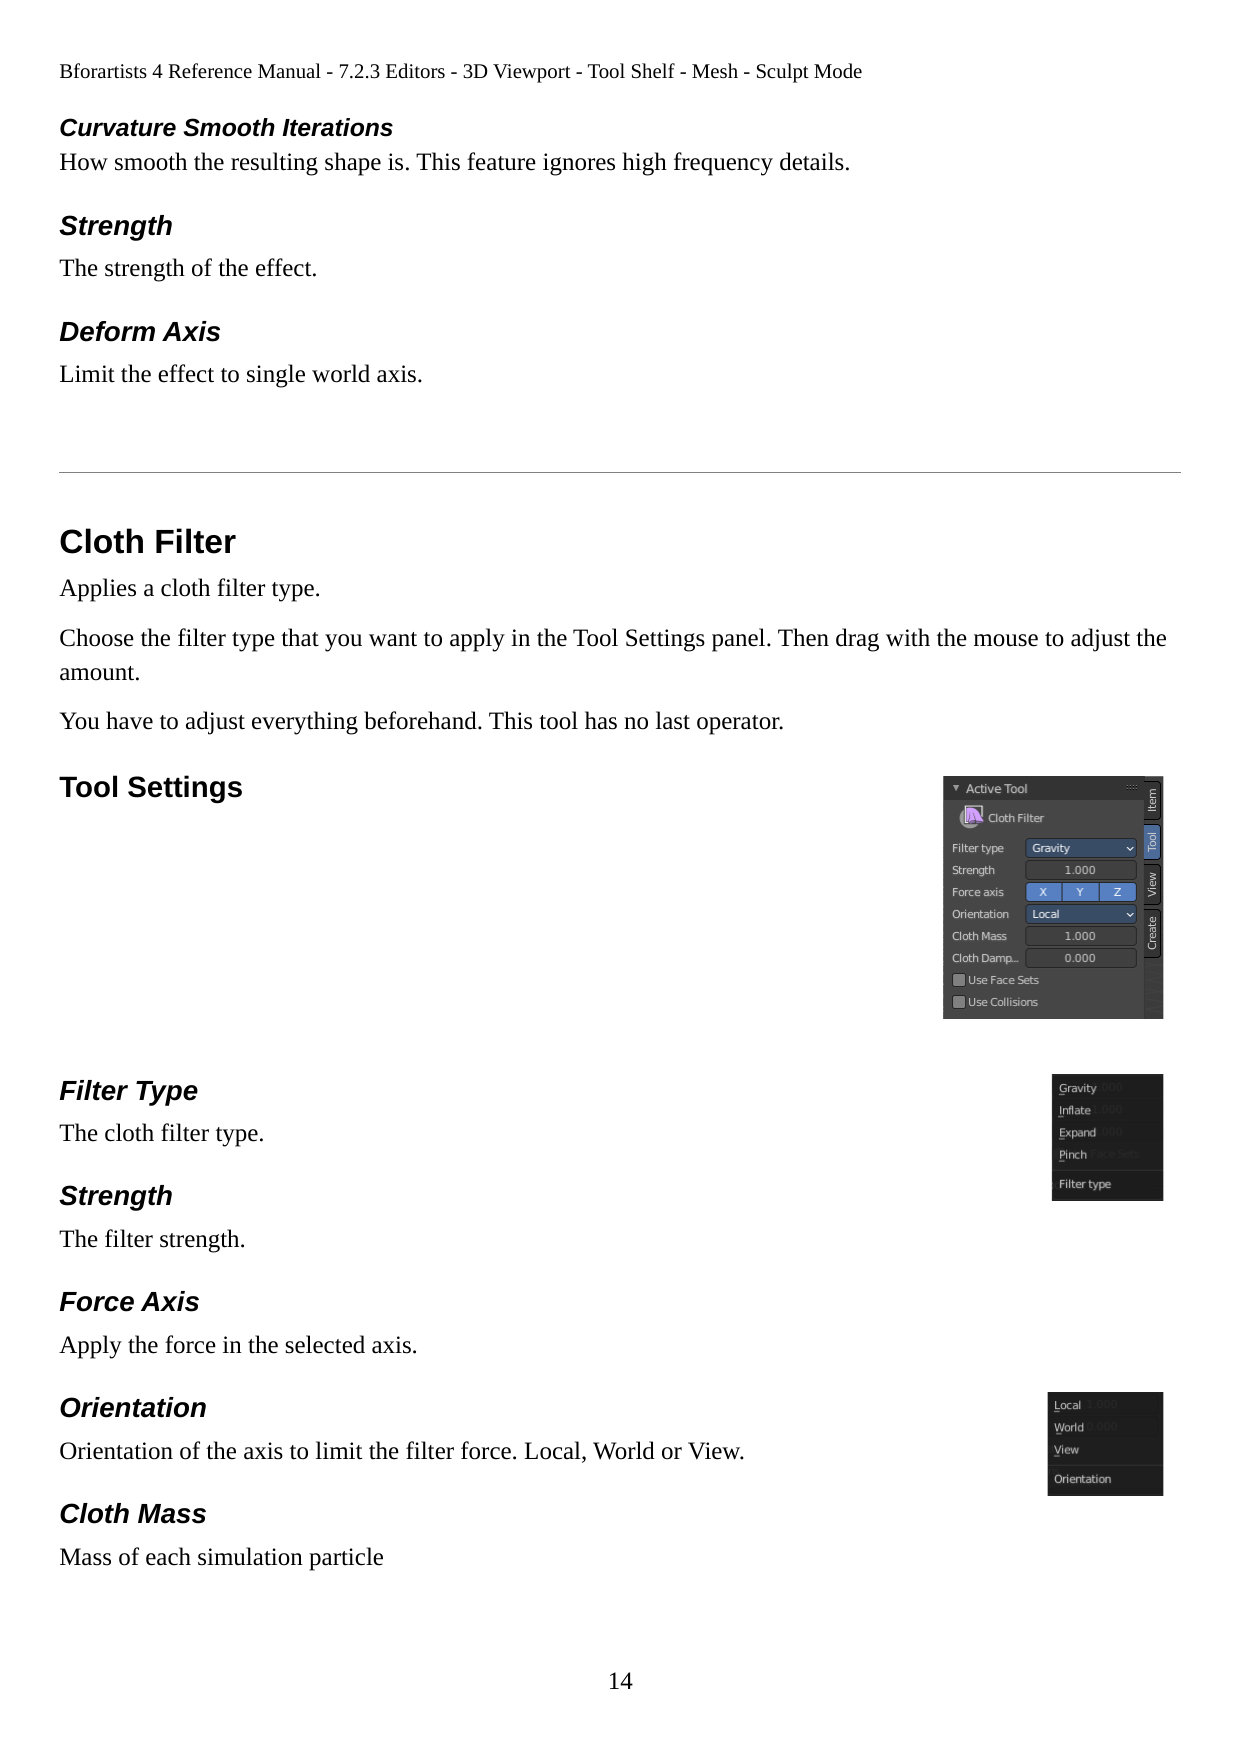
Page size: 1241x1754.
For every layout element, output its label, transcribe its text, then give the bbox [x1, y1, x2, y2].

picture [943, 776, 1164, 1019]
subtitle Force Axis [59, 1286, 1181, 1318]
subtitle Strength [59, 1180, 1181, 1212]
subtitle [1164, 1074, 1181, 1106]
subtitle Deform Axis [59, 315, 1181, 347]
subtitle Curvature Smooth Iterations [59, 113, 1181, 141]
text Limit the effect to single world axis. [59, 359, 1181, 388]
text The strength of the effect. [59, 253, 1181, 282]
picture [1051, 1074, 1164, 1201]
subtitle Tool Settings [59, 770, 1181, 803]
subtitle Cloth Filter [59, 522, 1181, 561]
picture [1047, 1392, 1164, 1496]
text Orientation of the axis to limit the filter force. Local, World or View. [59, 1436, 1047, 1465]
text The filter strength. [59, 1224, 1181, 1253]
text Choose the filter type that you want to apply in the Tool Settings panel. Then drag with the mouse to adjust the amount. [59, 623, 1181, 686]
text How smooth the resulting shape is. This feature ignores high frequency details. [59, 147, 1181, 176]
text Apply the force in the selected axis. [59, 1330, 1181, 1359]
text The cloth filter type. [59, 1118, 1051, 1147]
text [1164, 1118, 1181, 1147]
subtitle Filter Type [59, 1074, 1051, 1106]
subtitle Cloth Mass [59, 1498, 1181, 1529]
subtitle Orientation [59, 1392, 1047, 1423]
subtitle Strength [59, 209, 1181, 241]
text Applies a cloth filter type. [59, 573, 1181, 602]
text Mass of each simulation particle [59, 1542, 1181, 1571]
text You have to adjust everything beforehand. This tool has no last operator. [59, 706, 1181, 735]
subtitle [1164, 1392, 1181, 1423]
